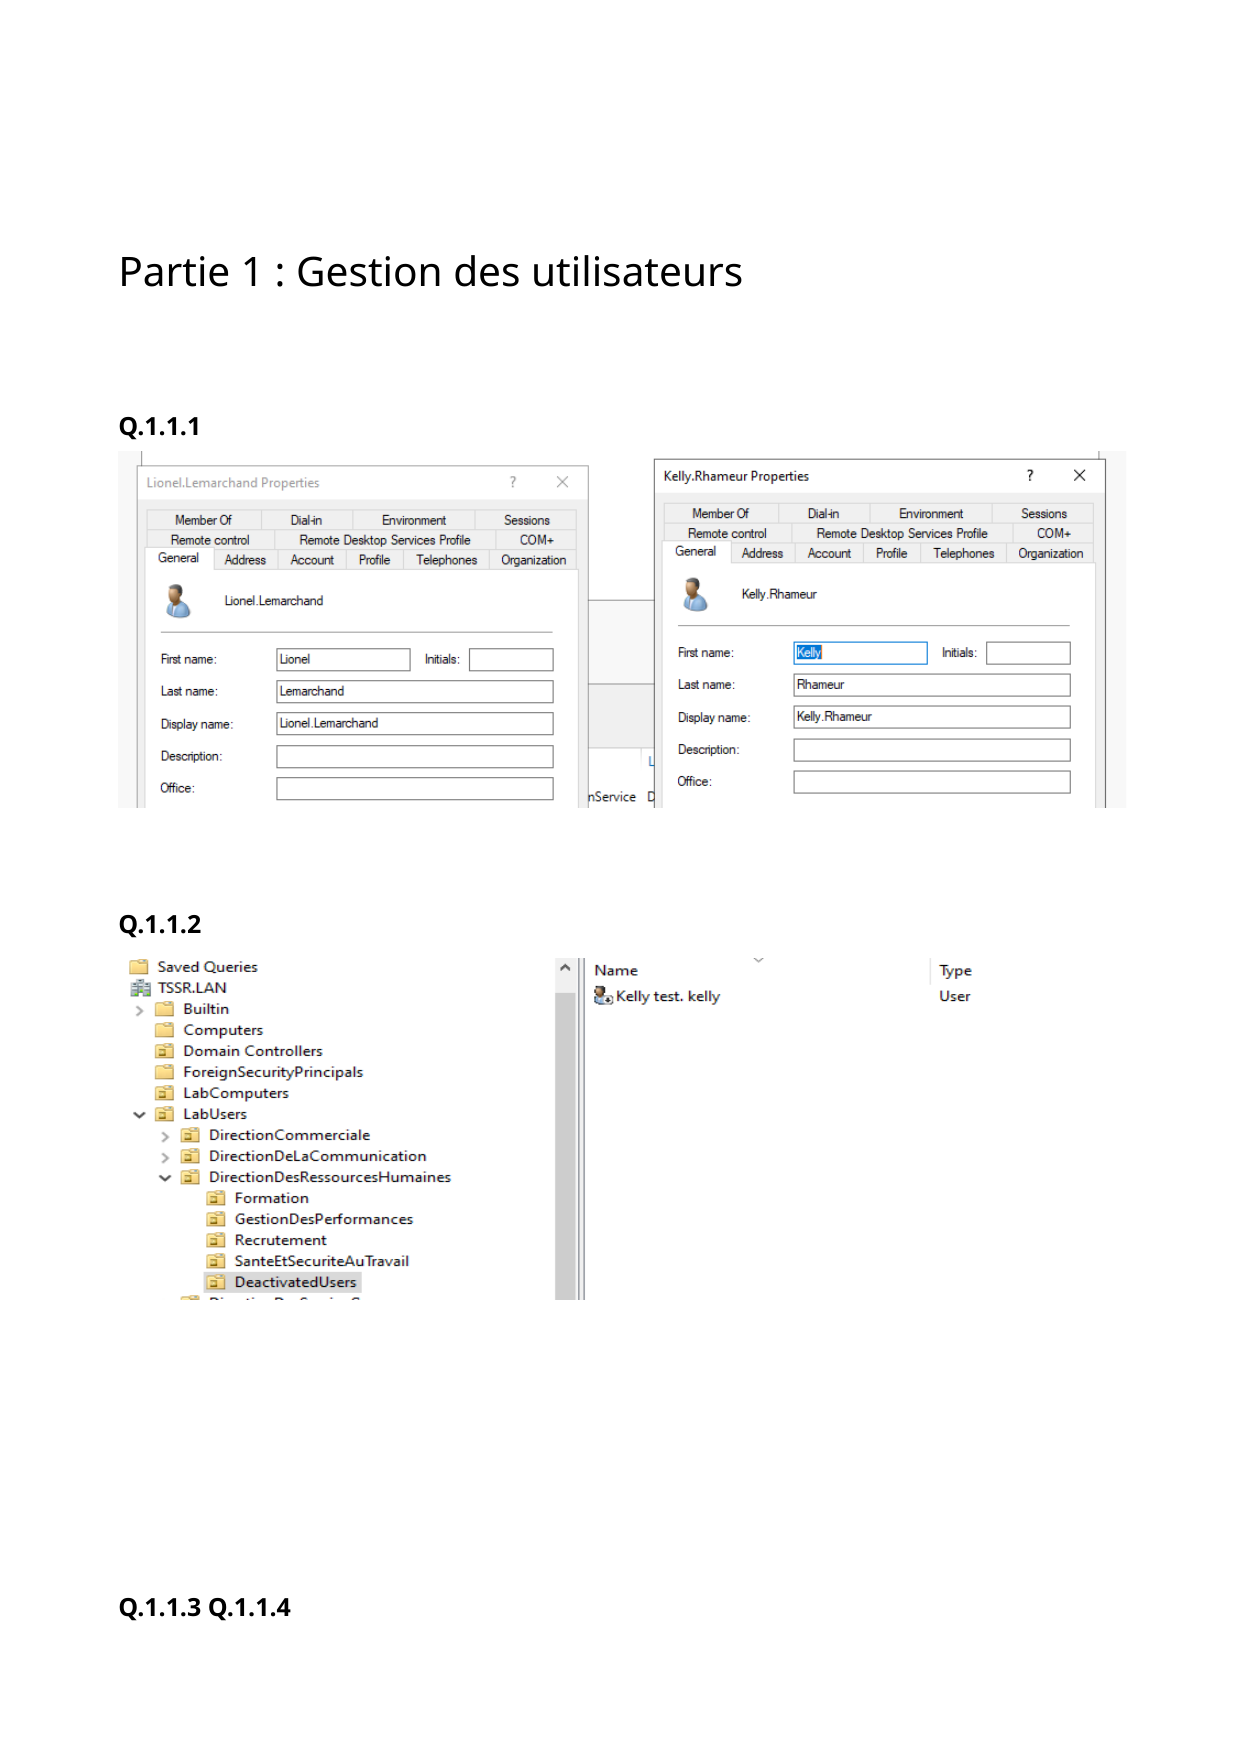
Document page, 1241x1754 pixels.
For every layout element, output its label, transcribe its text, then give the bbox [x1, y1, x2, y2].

text Q.1.1.2 [118, 907, 1122, 941]
picture [118, 451, 1127, 808]
subtitle Partie 1 : Gestion des utilisateurs [118, 243, 1122, 298]
text Q.1.1.1 [118, 408, 1122, 443]
text Q.1.1.3 Q.1.1.4 [118, 1589, 1122, 1624]
picture [124, 958, 1138, 1300]
